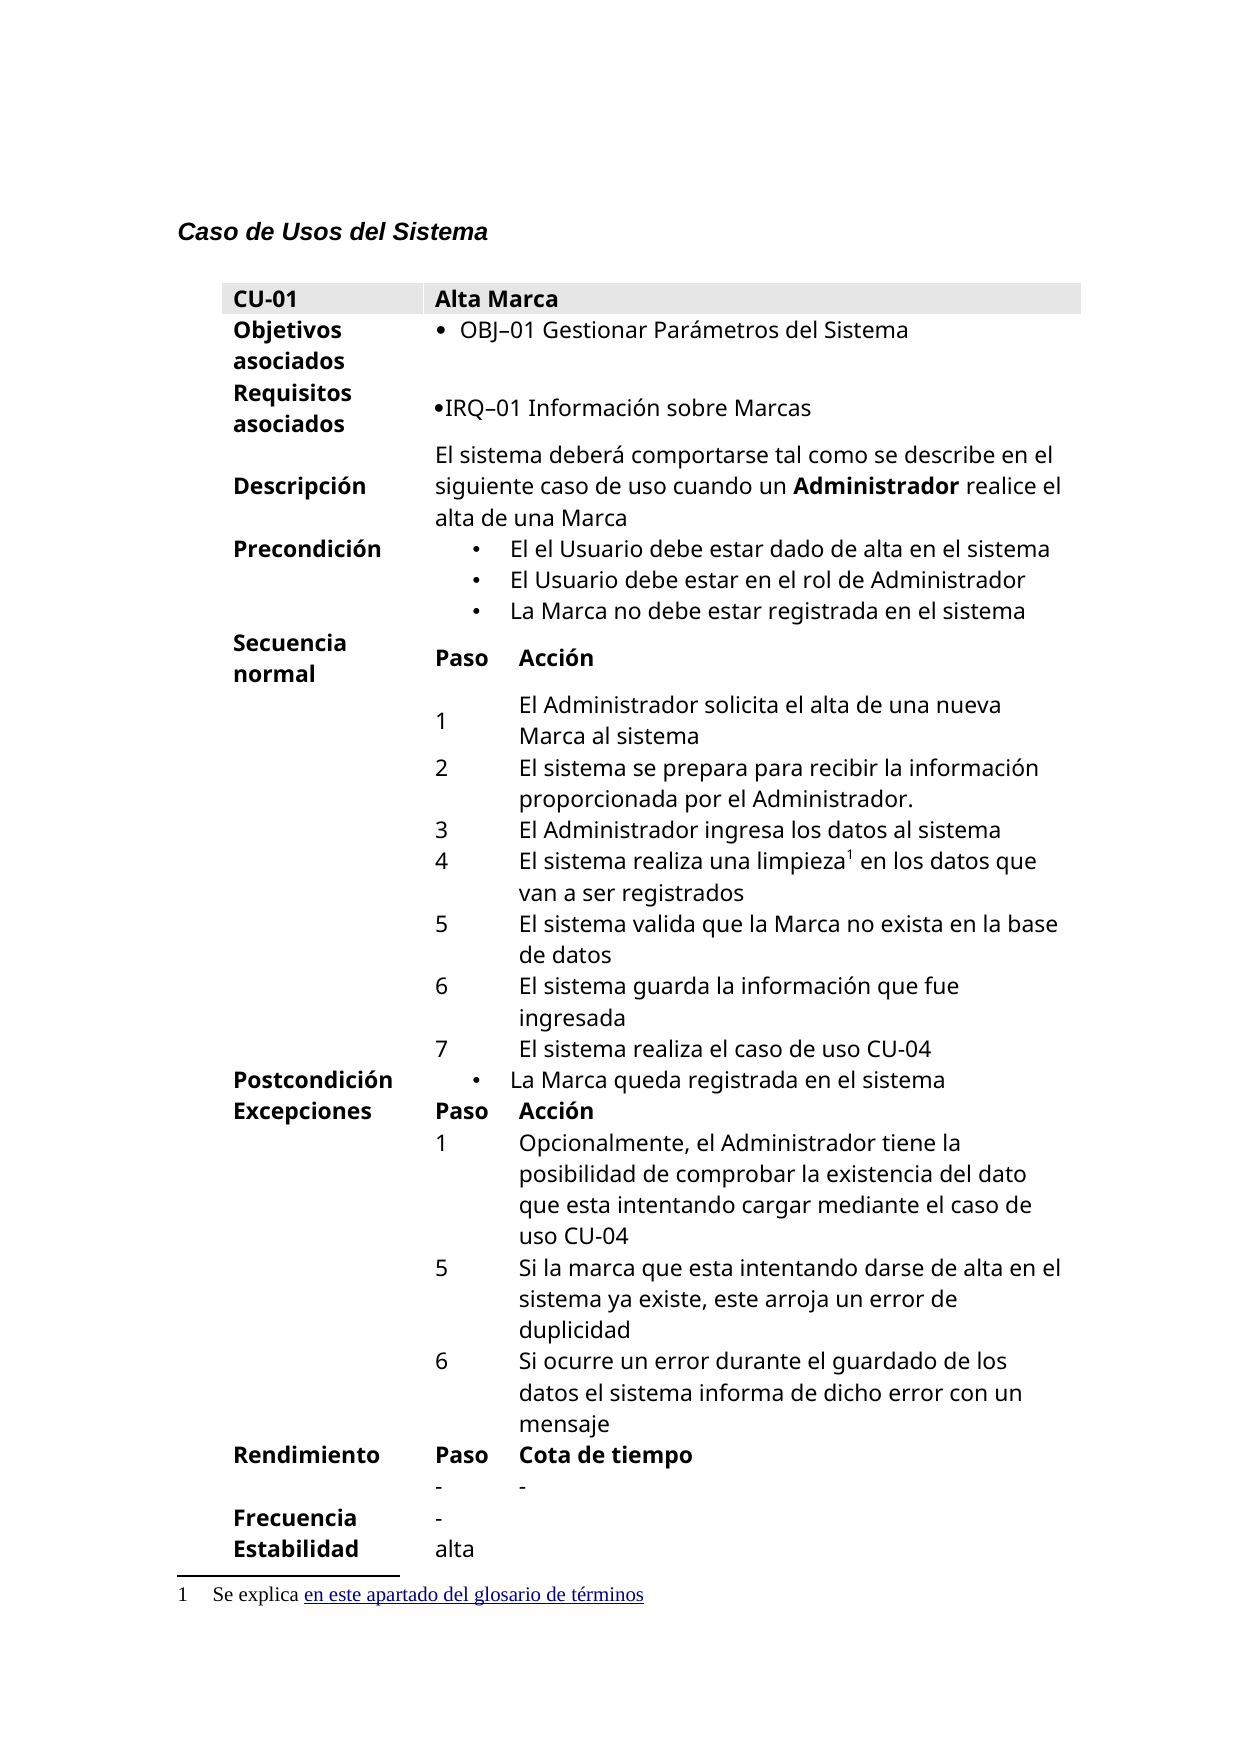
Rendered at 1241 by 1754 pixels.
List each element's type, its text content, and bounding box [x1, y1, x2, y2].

subtitle Caso de Usos del Sistema [177, 216, 1063, 245]
table_cell El sistema realiza una limpieza en los datos que van a ser registrados [508, 845, 1081, 908]
table_cell - [424, 1501, 1081, 1533]
table_cell El Administrador ingresa los datos al sistema [508, 814, 1081, 845]
table_header Alta Marca [424, 283, 1081, 314]
table_cell Objetivos asociados [222, 314, 423, 376]
table_cell El Administrador solicita el alta de una nueva Marca al sistema [508, 689, 1081, 751]
table_cell Requisitos asociados [222, 376, 423, 439]
table_cell Postcondición [222, 1064, 423, 1095]
table_cell IRQ–01 Información sobre Marcas [424, 376, 1081, 439]
table_cell Paso [424, 1439, 507, 1470]
table_cell Frecuencia [222, 1501, 423, 1533]
table_cell 3 [424, 814, 507, 845]
table_cell Opcionalmente, el Administrador tiene la posibilidad de comprobar la existencia del dato que esta intentando cargar mediante el caso de uso CU-04 [508, 1126, 1081, 1251]
table_cell Secuencia normal [222, 626, 423, 689]
table_cell alta [424, 1533, 1081, 1564]
table_cell El sistema guarda la información que fue ingresada [508, 970, 1081, 1033]
table_cell 5 [424, 1251, 507, 1345]
table_cell Si ocurre un error durante el guardado de los datos el sistema informa de dicho error con un mensaje [508, 1345, 1081, 1439]
table_cell 6 [424, 1345, 507, 1439]
table_cell Descripción [222, 439, 423, 533]
table_cell [222, 689, 423, 1064]
table_cell El sistema valida que la Marca no exista en la base de datos [508, 908, 1081, 970]
table_cell Si la marca que esta intentando darse de alta en el sistema ya existe, este arroja un error de duplicidad [508, 1251, 1081, 1345]
table_cell - [424, 1470, 507, 1501]
table_cell Paso [424, 626, 507, 689]
table_cell Acción [508, 1095, 1081, 1126]
table_cell Paso [424, 1095, 507, 1126]
table_cell Excepciones [222, 1095, 423, 1126]
table_cell Rendimiento [222, 1439, 423, 1470]
table_cell Estabilidad [222, 1533, 423, 1564]
table_cell 1 [424, 1126, 507, 1251]
table_cell 2 [424, 751, 507, 814]
table_cell El sistema deberá comportarse tal como se describe en el siguiente caso de uso cuando un Administrador realice el alta de una Marca [424, 439, 1081, 533]
table_cell 7 [424, 1033, 507, 1064]
table_cell 5 [424, 908, 507, 970]
table_cell Precondición [222, 533, 423, 626]
table_cell 4 [424, 845, 507, 908]
table_header CU-01 [222, 283, 423, 314]
table_cell Cota de tiempo [508, 1439, 1081, 1470]
table_cell El el Usuario debe estar dado de alta en el sistema El Usuario debe estar en el rol de Administrador La Marca no debe estar registrada en el sistema [424, 533, 1081, 626]
table_cell [222, 1470, 423, 1501]
table_cell El sistema realiza el caso de uso CU-04 [508, 1033, 1081, 1064]
table_cell Acción [508, 626, 1081, 689]
table_cell - [508, 1470, 1081, 1501]
table_cell La Marca queda registrada en el sistema [424, 1064, 1081, 1095]
table_cell OBJ–01 Gestionar Parámetros del Sistema [424, 314, 1081, 376]
table_cell El sistema se prepara para recibir la información proporcionada por el Administrador. [508, 751, 1081, 814]
table_cell [222, 1126, 423, 1439]
table_cell 1 [424, 689, 507, 751]
table_cell 6 [424, 970, 507, 1033]
